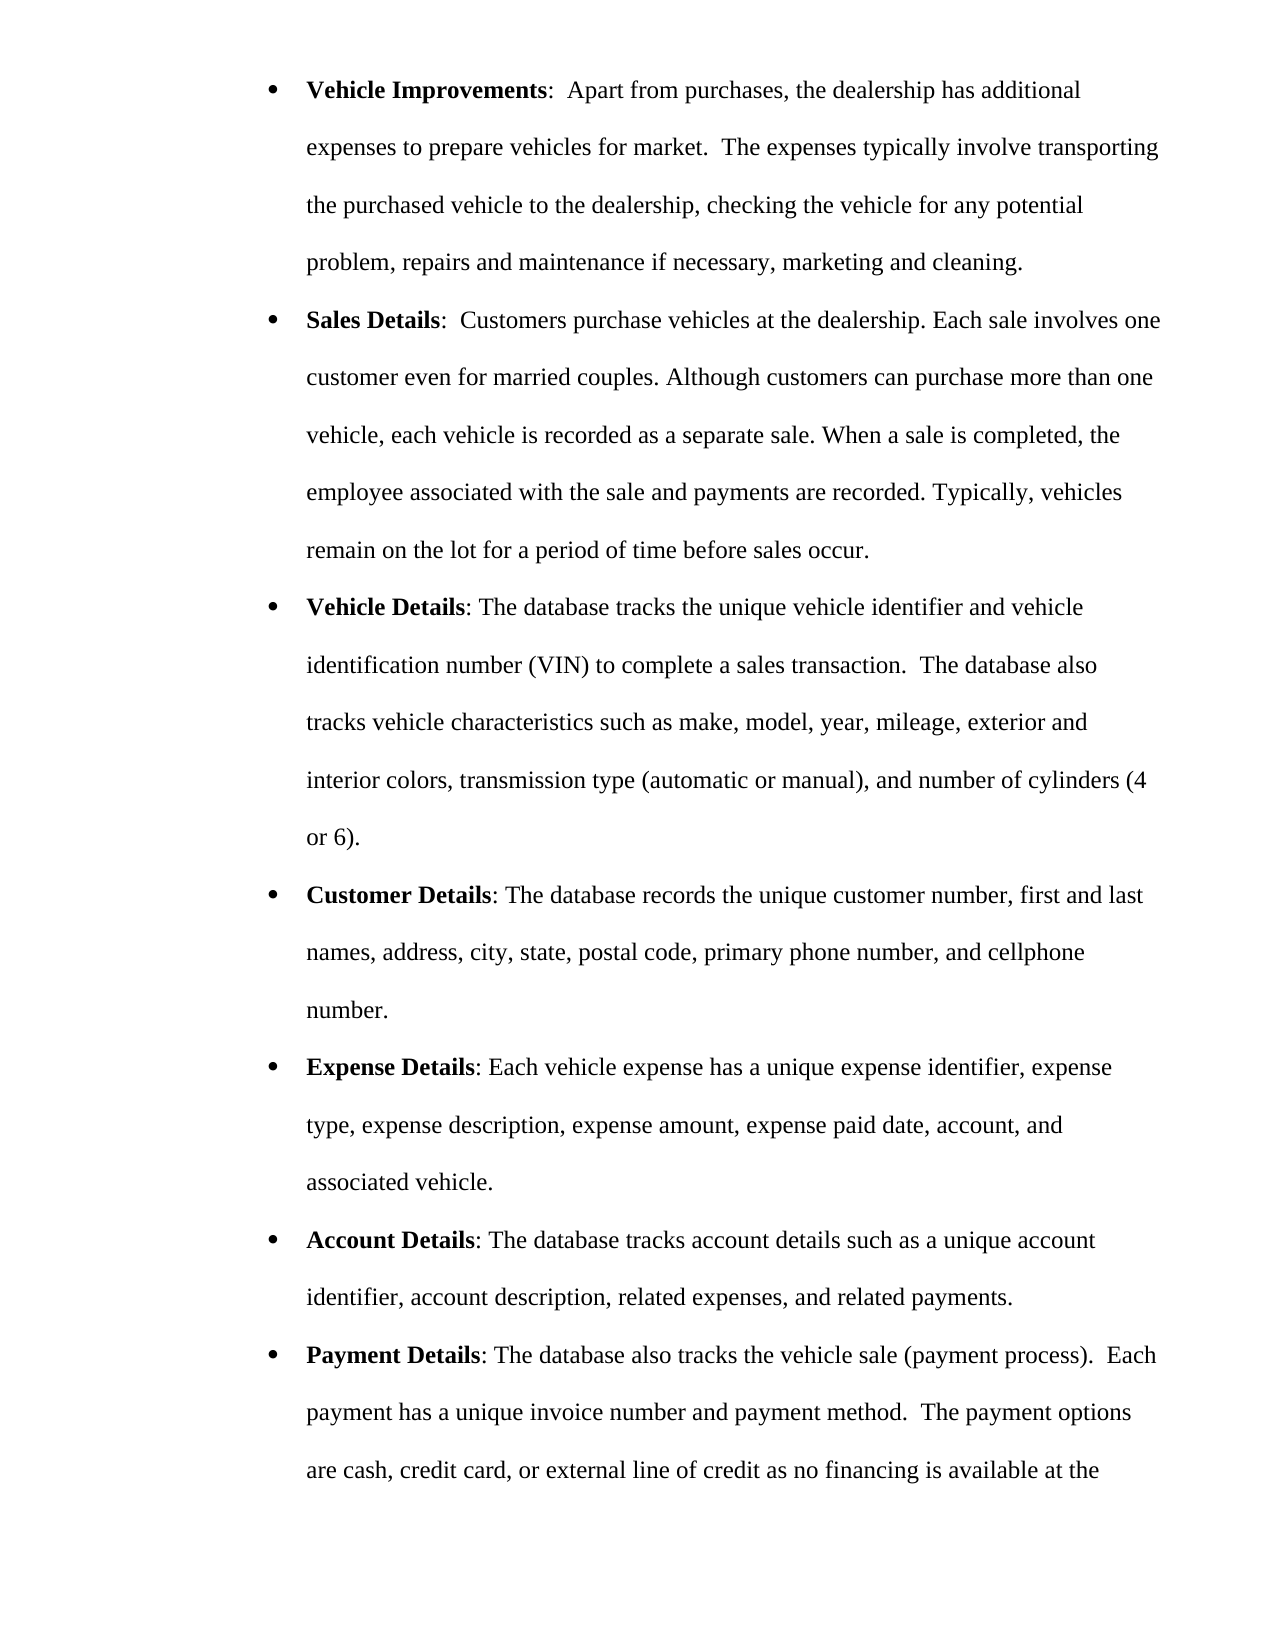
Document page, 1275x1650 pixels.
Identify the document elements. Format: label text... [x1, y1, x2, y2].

list Sales Details: Customers purchase vehicles at the dealership. Each sale involves one customer even for married couples. Although customers can purchase more than one vehicle, each vehicle is recorded as a separate sale. When a sale is completed, the employee associated with the sale and payments are recorded. Typically, vehicles remain on the lot for a period of time before sales occur. [269, 305, 1162, 564]
list Vehicle Details: The database tracks the unique vehicle identifier and vehicle identification number (VIN) to complete a sales transaction. The database also tracks vehicle characteristics such as make, model, year, mileage, exterior and interior colors, transmission type (automatic or manual), and number of cylinders (4 or 6). [269, 592, 1162, 851]
list Expense Details: Each vehicle expense has a unique expense identifier, expense type, expense description, expense amount, expense paid date, account, and associated vehicle. [269, 1052, 1162, 1196]
list Payment Details: The database also tracks the vehicle sale (payment process). Each payment has a unique invoice number and payment method. The payment options are cash, credit card, or external line of credit as no financing is available at the [269, 1340, 1162, 1484]
list Customer Details: The database records the unique customer number, first and last names, address, city, state, postal code, primary phone number, and cellphone number. [269, 880, 1162, 1024]
list Vehicle Improvements: Apart from purchases, the dealership has additional expenses to prepare vehicles for market. The expenses typically involve transporting the purchased vehicle to the dealership, checking the vehicle for any potential problem, repairs and maintenance if necessary, marketing and cleaning. [269, 75, 1162, 276]
list Account Details: The database tracks account details such as a unique account identifier, account description, related expenses, and related payments. [269, 1225, 1162, 1311]
